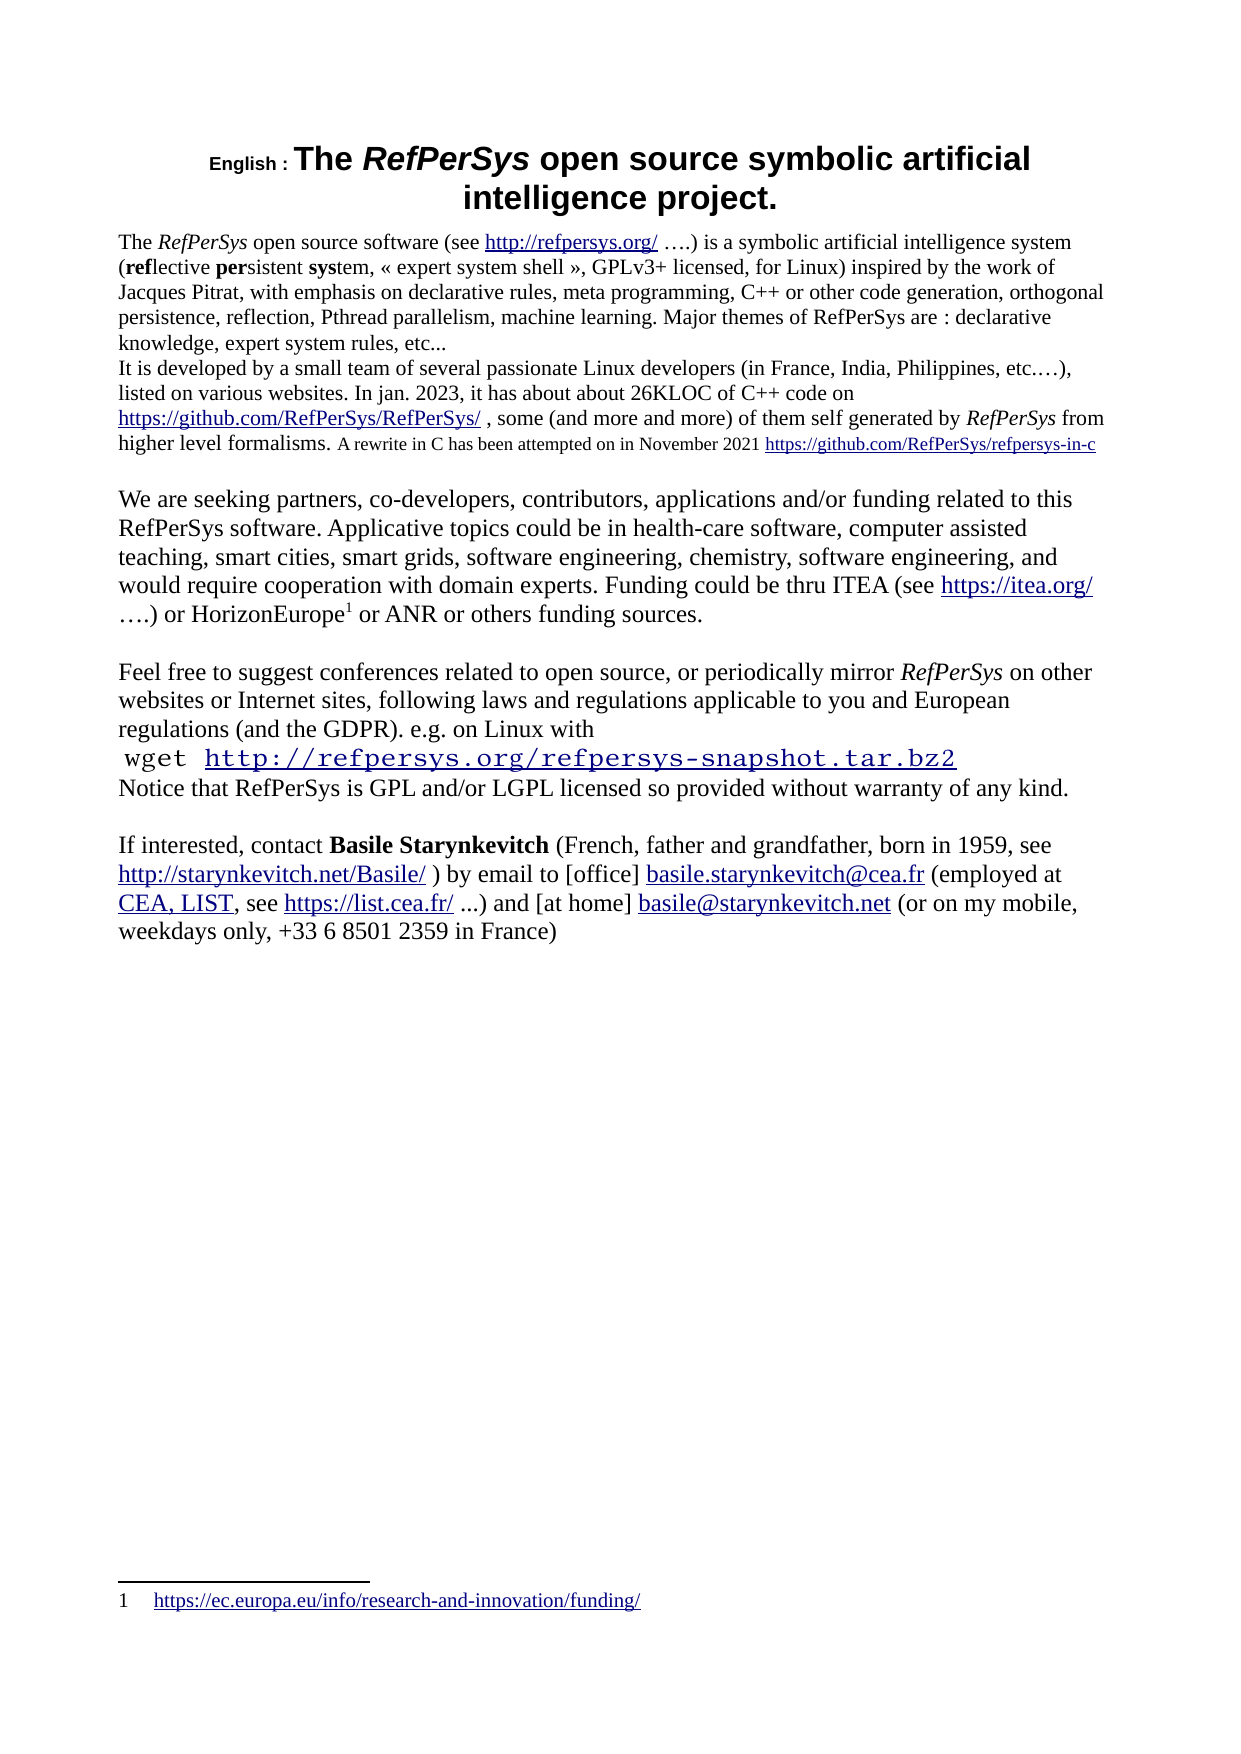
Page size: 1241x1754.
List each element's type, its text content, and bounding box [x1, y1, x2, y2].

text wget http://refpersys.org/refpersys-snapshot.tar.bz2 [118, 743, 1122, 773]
text Notice that RefPerSys is GPL and/or LGPL licensed so provided without warranty of any kind. [118, 773, 1122, 801]
text We are seeking partners, co-developers, contributors, applications and/or funding related to this RefPerSys software. Applicative topics could be in health-care software, computer assisted teaching, smart cities, smart grids, software engineering, chemistry, software engineering, and would require cooperation with domain experts. Funding could be thru ITEA (see https://itea.org/ ….) or HorizonEurope or ANR or others funding sources. [118, 484, 1122, 628]
text Feel free to suggest conferences related to open source, or periodically mirror RefPerSys on other websites or Internet sites, following laws and regulations applicable to you and European regulations (and the GDPR). e.g. on Linux with [118, 657, 1122, 743]
text If interested, contact Basile Starynkevitch (French, father and grandfather, born in 1959, see http://starynkevitch.net/Basile/ ) by email to [office] basile.starynkevitch@cea.fr (employed at CEA, LIST, see https://list.cea.fr/ ...) and [at home] basile@starynkevitch.net (or on my mobile, weekdays only, +33 6 8501 2359 in France) [118, 830, 1122, 945]
subtitle English : The RefPerSys open source symbolic artificial intelligence project. [118, 139, 1122, 216]
text It is developed by a small team of several passionate Linux developers (in France, India, Philippines, etc.…), listed on various websites. In jan. 2023, it has about about 26KLOC of C++ code on https://github.com/RefPerSys/RefPerSys/ , some (and more and more) of them self generated by RefPerSys from higher level formalisms. A rewrite in C has been attempted on in November 2021 https://github.com/RefPerSys/refpersys-in-c [118, 355, 1122, 456]
text https://ec.europa.eu/info/research-and-innovation/funding/ [118, 1588, 1122, 1612]
text The RefPerSys open source software (see http://refpersys.org/ ….) is a symbolic artificial intelligence system (reflective persistent system, « expert system shell », GPLv3+ licensed, for Linux) inspired by the work of Jacques Pitrat, with emphasis on declarative rules, meta programming, C++ or other code generation, orthogonal persistence, reflection, Pthread parallelism, machine learning. Major themes of RefPerSys are : declarative knowledge, expert system rules, etc... [118, 229, 1122, 355]
